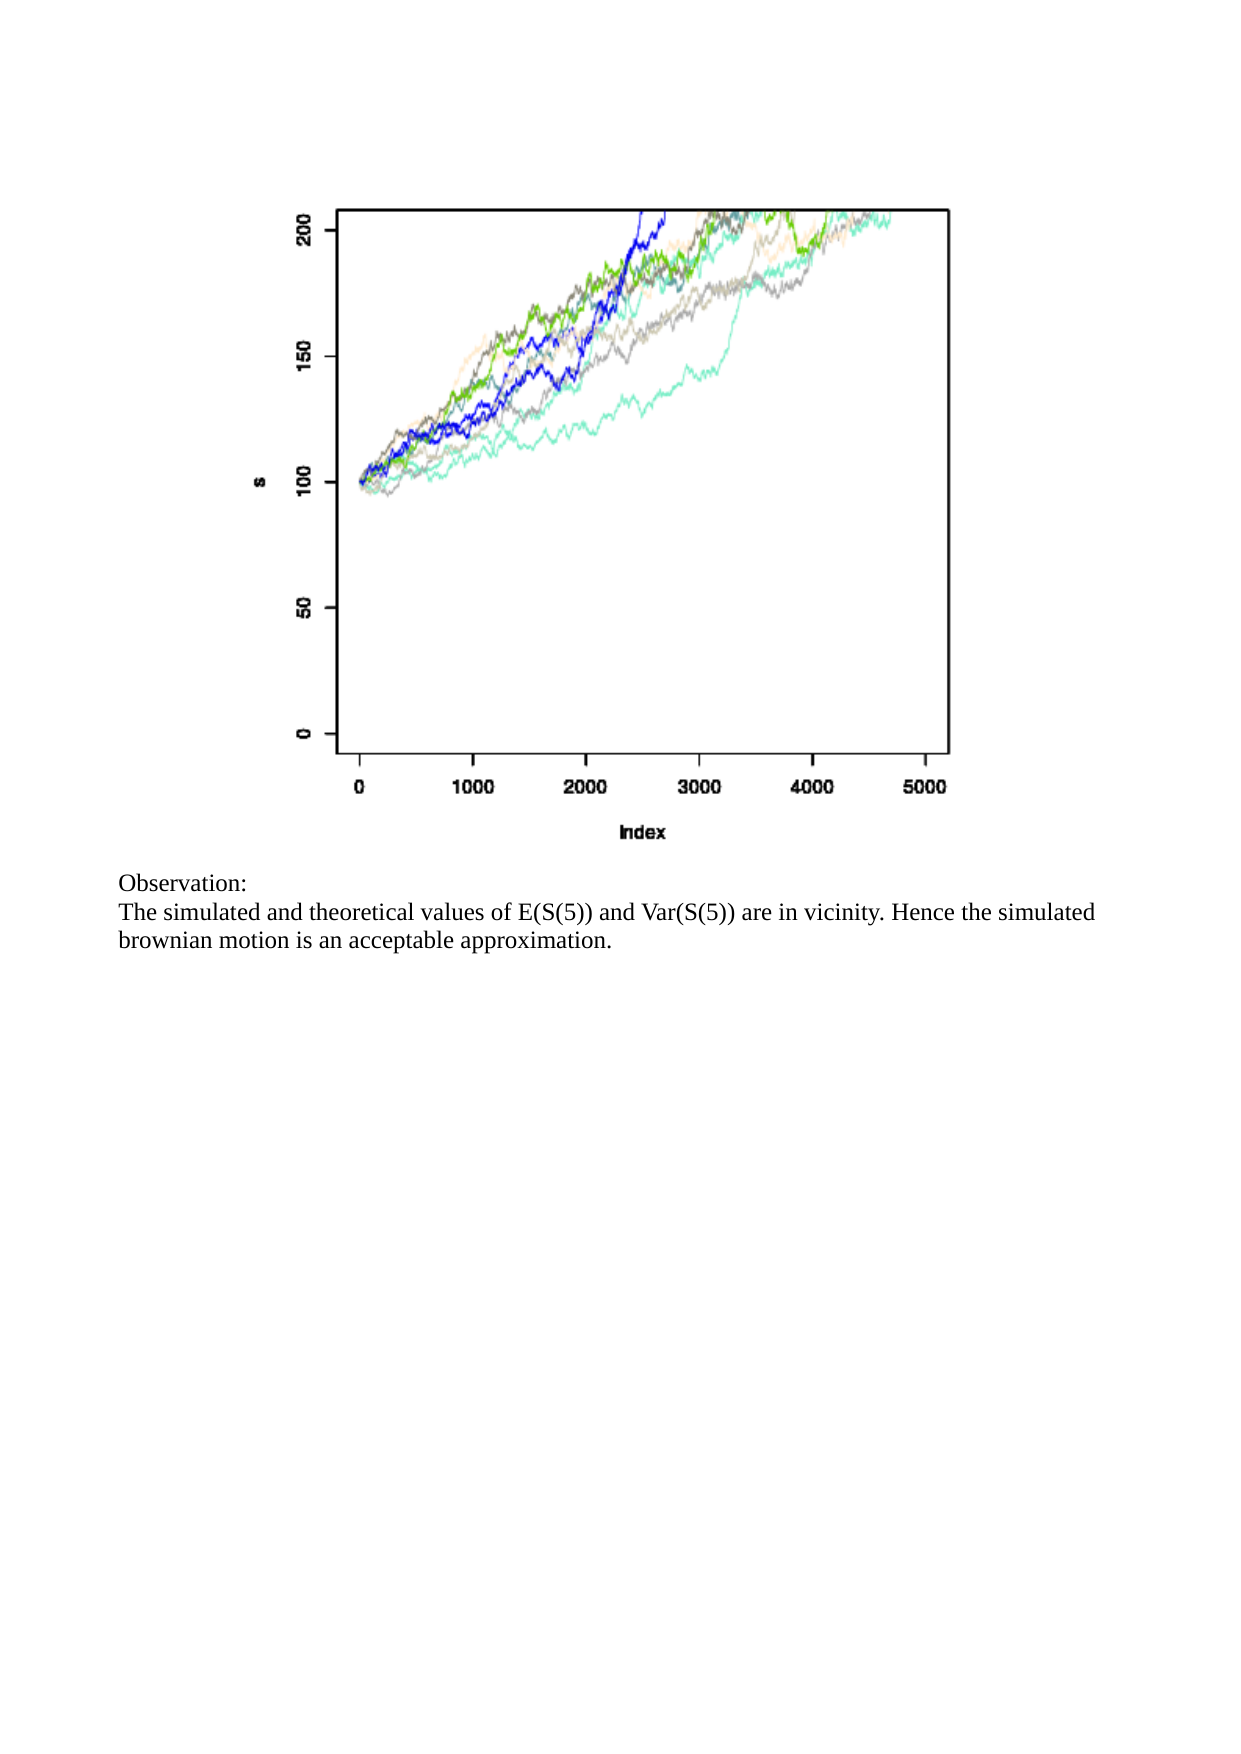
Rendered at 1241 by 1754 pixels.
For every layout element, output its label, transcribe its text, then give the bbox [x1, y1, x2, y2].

text The simulated and theoretical values of E(S(5)) and Var(S(5)) are in vicinity. Hence the simulated brownian motion is an acceptable approximation. [118, 897, 1122, 954]
picture [245, 118, 995, 869]
text Observation: [118, 118, 1122, 897]
